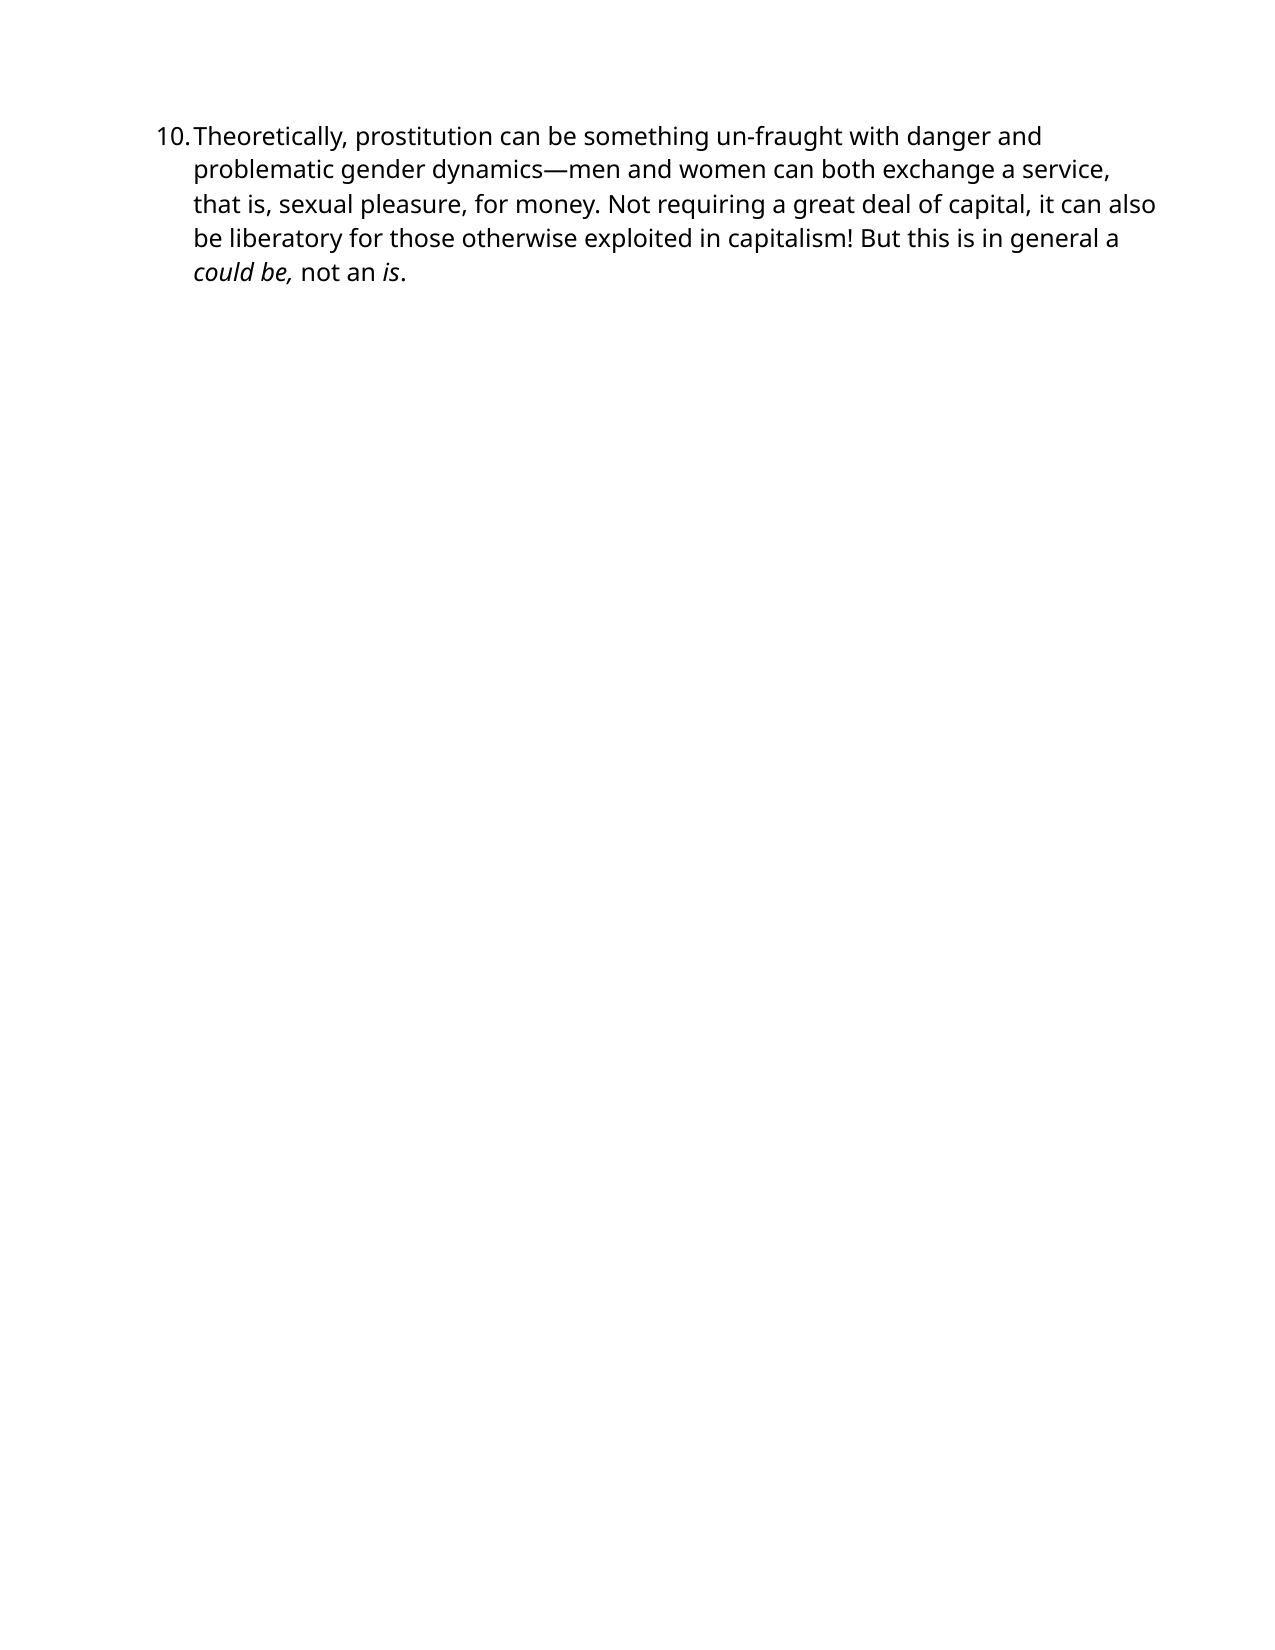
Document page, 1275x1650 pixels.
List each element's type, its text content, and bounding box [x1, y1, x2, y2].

list Theoretically, prostitution can be something un-fraught with danger and problematic gender dynamics—men and women can both exchange a service, that is, sexual pleasure, for money. Not requiring a great deal of capital, it can also be liberatory for those otherwise exploited in capitalism! But this is in general a could be, not an is. [156, 118, 1157, 288]
